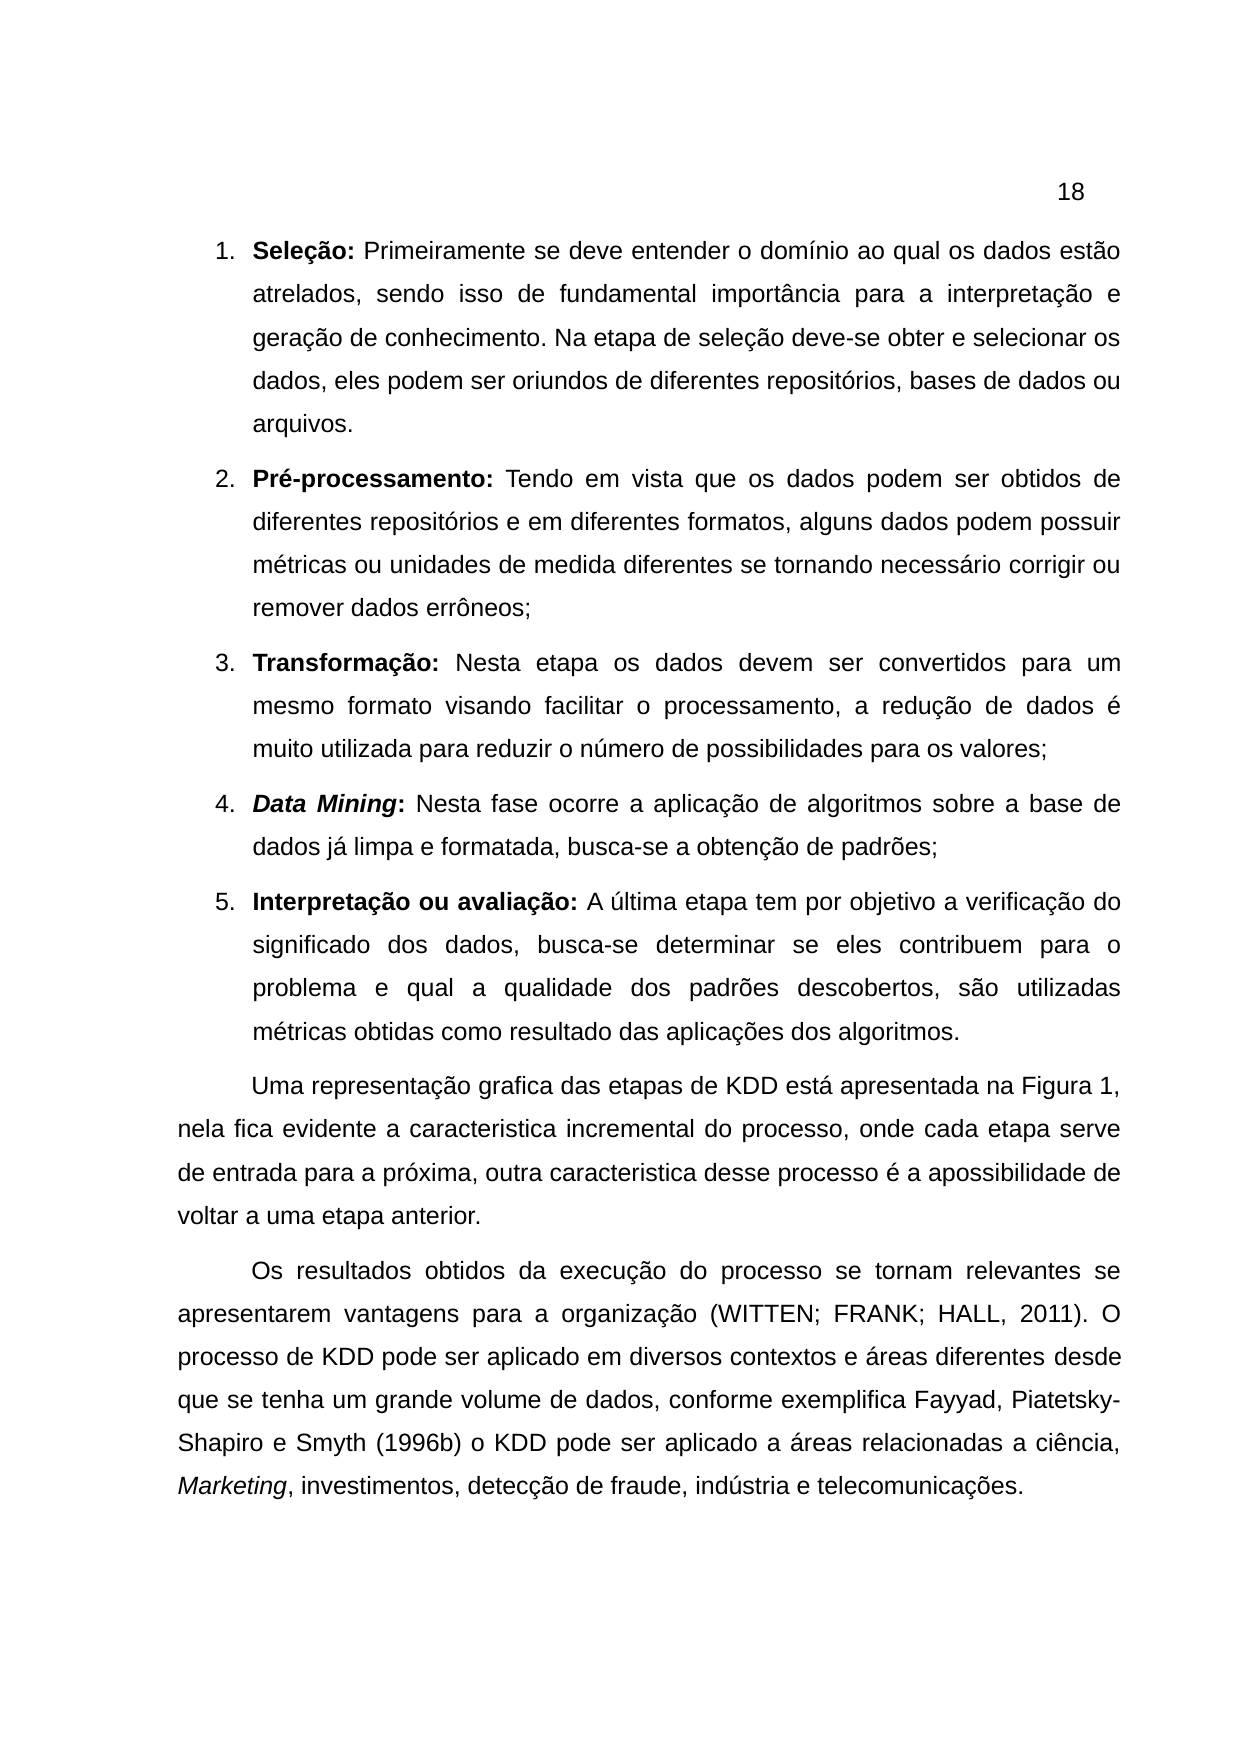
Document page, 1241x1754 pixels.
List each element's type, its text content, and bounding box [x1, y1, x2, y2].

list Pré-processamento: Tendo em vista que os dados podem ser obtidos de diferentes repositórios e em diferentes formatos, alguns dados podem possuir métricas ou unidades de medida diferentes se tornando necessário corrigir ou remover dados errôneos; [215, 464, 1122, 622]
list Interpretação ou avaliação: A última etapa tem por objetivo a verificação do significado dos dados, busca-se determinar se eles contribuem para o problema e qual a qualidade dos padrões descobertos, são utilizadas métricas obtidas como resultado das aplicações dos algoritmos. [215, 887, 1122, 1045]
list Transformação: Nesta etapa os dados devem ser convertidos para um mesmo formato visando facilitar o processamento, a redução de dados é muito utilizada para reduzir o número de possibilidades para os valores; [215, 648, 1122, 763]
text Os resultados obtidos da execução do processo se tornam relevantes se apresentarem vantagens para a organização (WITTEN; FRANK; HALL, 2011). O processo de KDD pode ser aplicado em diversos contextos e áreas diferentes desde que se tenha um grande volume de dados, conforme exemplifica Fayyad, Piatetsky-Shapiro e Smyth (1996b) o KDD pode ser aplicado a áreas relacionadas a ciência, Marketing, investimentos, detecção de fraude, indústria e telecomunicações. [177, 1256, 1122, 1500]
list Data Mining: Nesta fase ocorre a aplicação de algoritmos sobre a base de dados já limpa e formatada, busca-se a obtenção de padrões; [215, 789, 1122, 861]
list Seleção: Primeiramente se deve entender o domínio ao qual os dados estão atrelados, sendo isso de fundamental importância para a interpretação e geração de conhecimento. Na etapa de seleção deve-se obter e selecionar os dados, eles podem ser oriundos de diferentes repositórios, bases de dados ou arquivos. [215, 236, 1122, 437]
